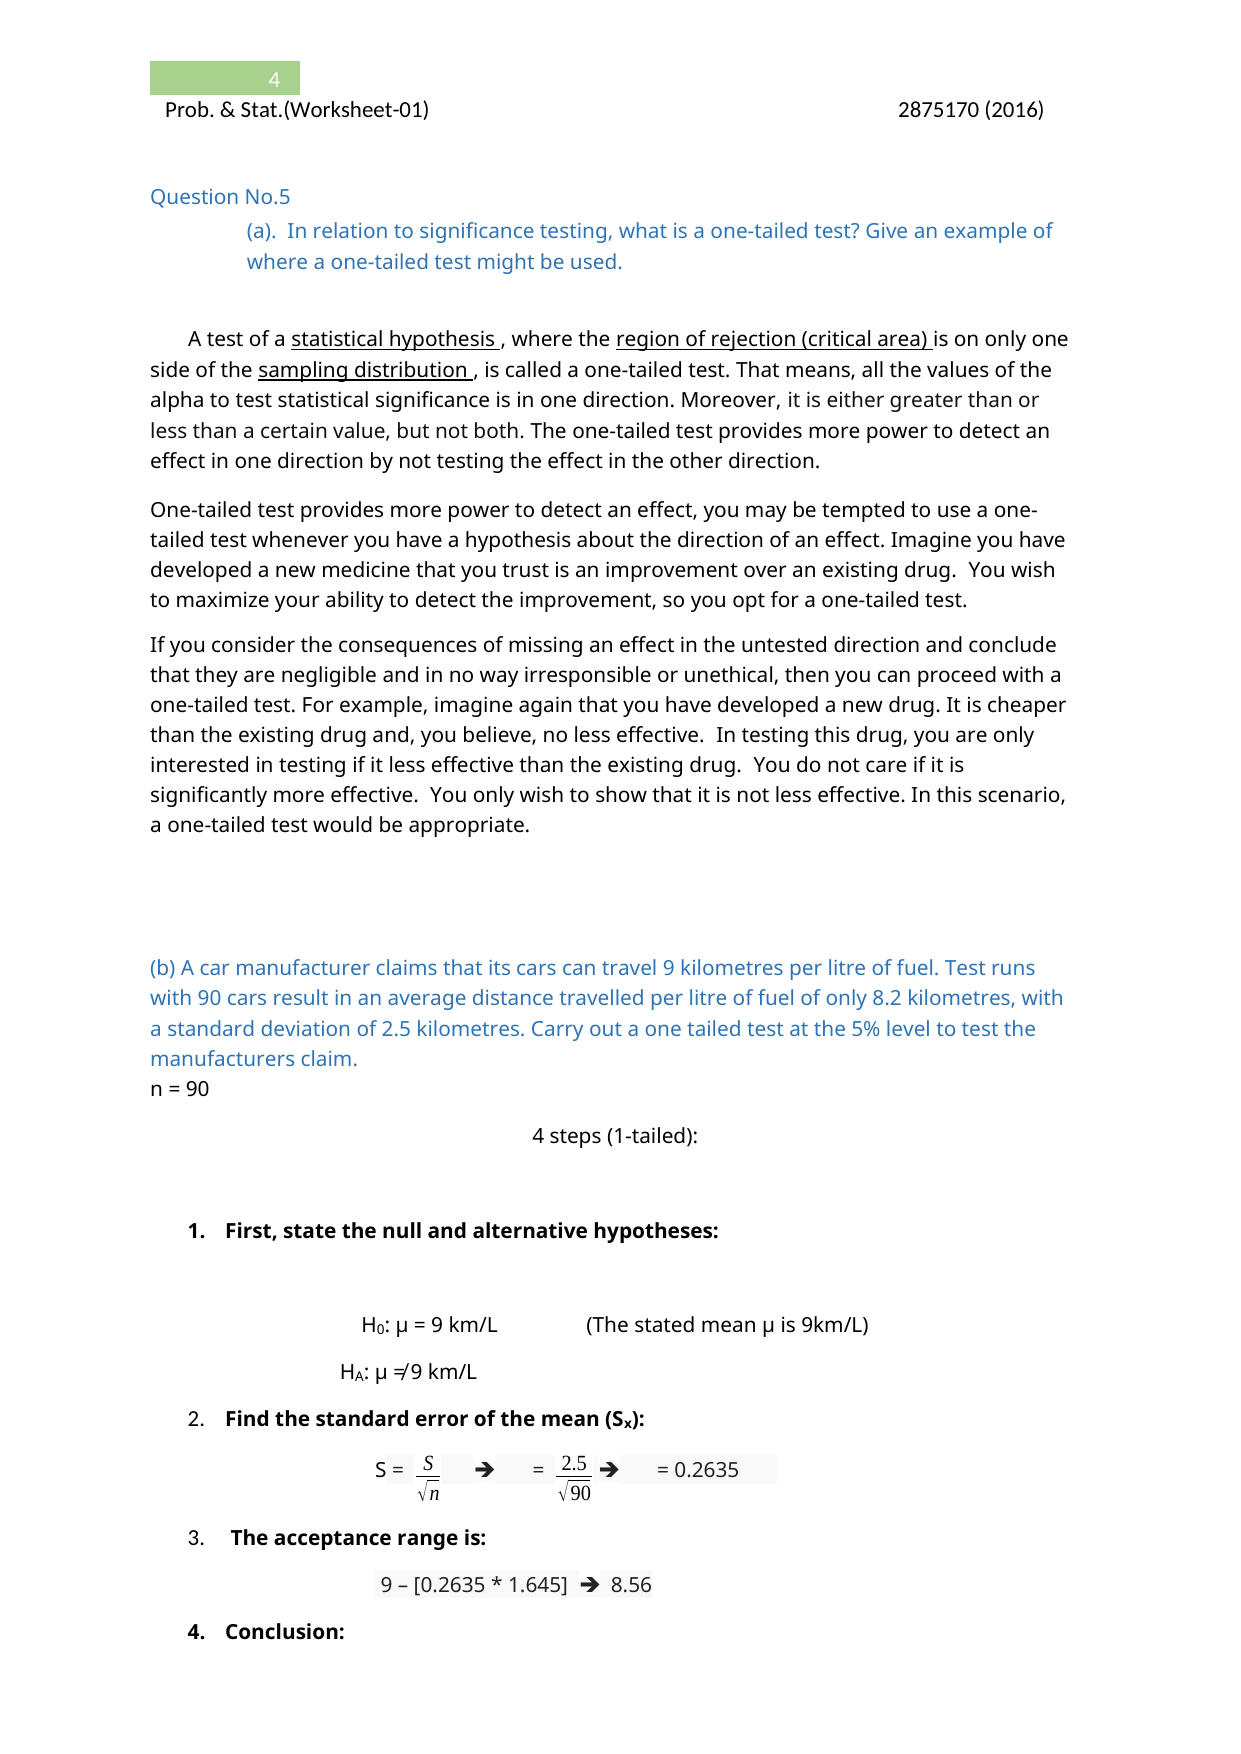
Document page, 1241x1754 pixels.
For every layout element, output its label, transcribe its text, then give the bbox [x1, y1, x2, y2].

list Find the standard error of the mean (Sx): [187, 1404, 1080, 1432]
text 9 – [0.2635 * 1.645]  8.56 [337, 1570, 1080, 1598]
text 4 steps (1-tailed): [150, 1122, 1080, 1150]
text One-tailed test provides more power to detect an effect, you may be tempted to use a one-tailed test whenever you have a hypothesis about the direction of an effect. Imagine you have developed a new medicine that you trust is an improvement over an existing drug. You wish to maximize your ability to detect the improvement, so you opt for a one-tailed test. [150, 493, 1080, 613]
list First, state the null and alternative hypotheses: [187, 1216, 1080, 1244]
text If you consider the consequences of missing an effect in the untested direction and conclude that they are negligible and in no way irresponsible or unethical, then you can proceed with a one-tailed test. For example, imagine again that you have developed a new drug. It is cheaper than the existing drug and, you believe, no less effective. In testing this drug, you are only interested in testing if it less effective than the existing drug. You do not care if it is significantly more effective. You only wish to show that it is not less effective. In this scenario, a one-tailed test would be appropriate. [150, 629, 1080, 839]
list Conclusion: [187, 1617, 1080, 1646]
text n = 90 [150, 1074, 1080, 1103]
subtitle (a). In relation to significance testing, what is a one-tailed test? Give an example of where a one-tailed test might be used. [247, 217, 1080, 275]
text S =  =  = 0.2635 [375, 1451, 1080, 1504]
subtitle Question No.5 [150, 182, 1080, 210]
list The acceptance range is: [187, 1523, 1080, 1551]
text H0: µ = 9 km/L (The stated mean μ is 9km/L) [150, 1310, 1080, 1338]
subtitle (b) A car manufacturer claims that its cars can travel 9 kilometres per litre of fuel. Test runs with 90 cars result in an average distance travelled per litre of fuel of only 8.2 kilometres, with a standard deviation of 2.5 kilometres. Carry out a one tailed test at the 5% level to test the manufacturers claim. [150, 953, 1080, 1072]
text HA: µ ≠ 9 km/L [150, 1357, 1080, 1385]
text A test of a statistical hypothesis , where the region of rejection (critical area) is on only one side of the sampling distribution , is called a one-tailed test. That means, all the values of the alpha to test statistical significance is in one direction. Moreover, it is either greater than or less than a certain value, but not both. The one-tailed test provides more power to detect an effect in one direction by not testing the effect in the other direction. [150, 324, 1080, 474]
